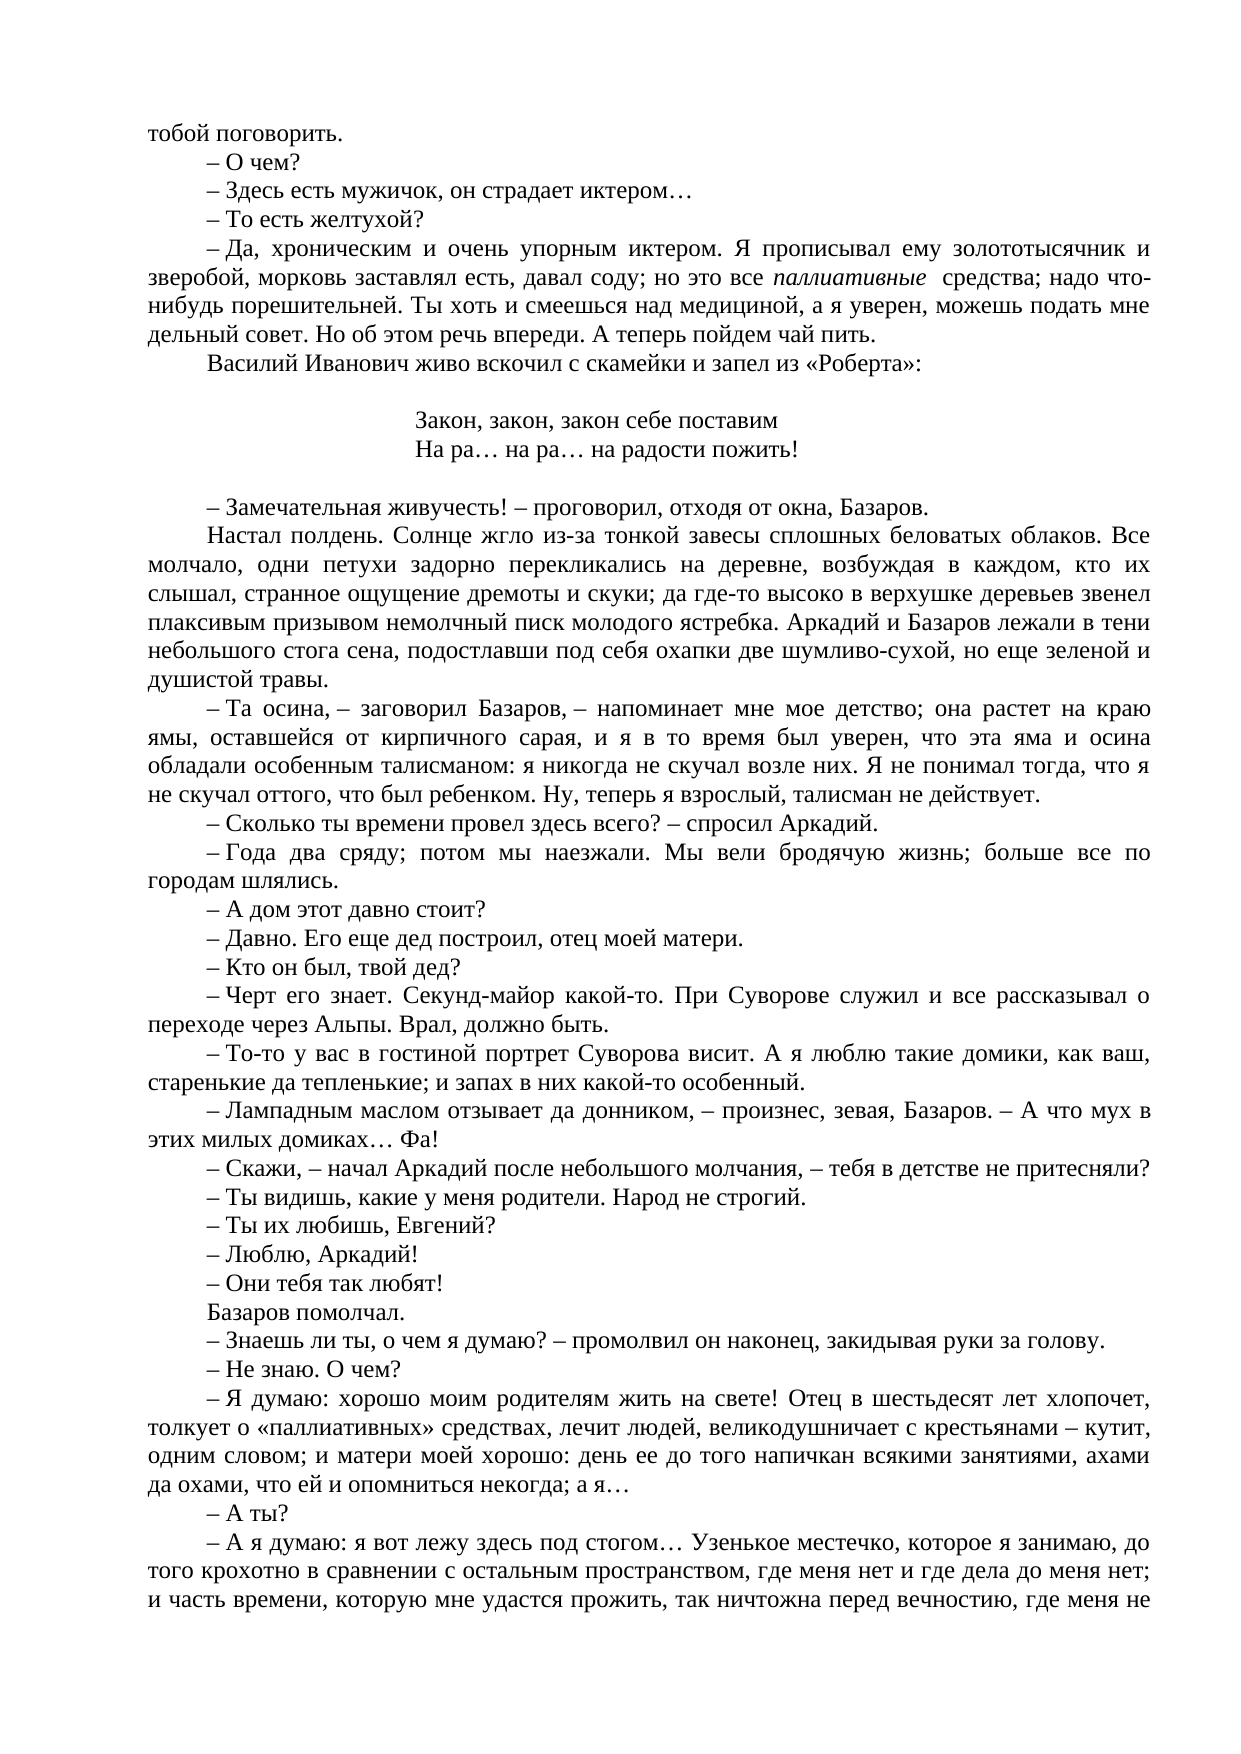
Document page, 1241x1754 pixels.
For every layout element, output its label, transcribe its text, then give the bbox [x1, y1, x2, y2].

text – Знаешь ли ты, о чем я думаю? – промолвил он наконец, закидывая руки за голову. [148, 1326, 1152, 1354]
text На ра… на ра… на радости пожить! [356, 434, 1089, 463]
text – Давно. Его еще дед построил, отец моей матери. [148, 923, 1152, 952]
text – Сколько ты времени провел здесь всего? – спросил Аркадий. [148, 808, 1152, 837]
text – Кто он был, твой дед? [148, 952, 1152, 981]
text – Лампадным маслом отзывает да донником, – произнес, зевая, Базаров. – А что мух в этих милых домиках… Фа! [148, 1096, 1152, 1153]
text – А я думаю: я вот лежу здесь под стогом… Узенькое местечко, которое я занимаю, до того крохотно в сравнении с остальным пространством, где меня нет и где дела до меня нет; и часть времени, которую мне удастся прожить, так ничтожна перед вечностию, где меня не [148, 1527, 1152, 1613]
text – Замечательная живучесть! – проговорил, отходя от окна, Базаров. [148, 492, 1152, 521]
text – Ты видишь, какие у меня родители. Народ не строгий. [148, 1182, 1152, 1211]
text – Черт его знает. Секунд-майор какой-то. При Суворове служил и все рассказывал о переходе через Альпы. Врал, должно быть. [148, 981, 1152, 1038]
text – Года два сряду; потом мы наезжали. Мы вели бродячую жизнь; больше все по городам шлялись. [148, 837, 1152, 894]
text – Они тебя так любят! [148, 1268, 1152, 1297]
text Настал полдень. Солнце жгло из-за тонкой завесы сплошных беловатых облаков. Все молчало, одни петухи задорно перекликались на деревне, возбуждая в каждом, кто их слышал, странное ощущение дремоты и скуки; да где-то высоко в верхушке деревьев звенел плаксивым призывом немолчный писк молодого ястребка. Аркадий и Базаров лежали в тени небольшого стога сена, подостлавши под себя охапки две шумливо-сухой, но еще зеленой и душистой травы. [148, 521, 1152, 693]
text тобой поговорить. [148, 118, 1152, 147]
text Василий Иванович живо вскочил с скамейки и запел из «Роберта»: [148, 348, 1152, 377]
text – То-то у вас в гостиной портрет Суворова висит. А я люблю такие домики, как ваш, старенькие да тепленькие; и запах в них какой-то особенный. [148, 1038, 1152, 1096]
text – Та осина, – заговорил Базаров, – напоминает мне мое детство; она растет на краю ямы, оставшейся от кирпичного сарая, и я в то время был уверен, что эта яма и осина обладали особенным талисманом: я никогда не скучал возле них. Я не понимал тогда, что я не скучал оттого, что был ребенком. Ну, теперь я взрослый, талисман не действует. [148, 693, 1152, 808]
text Закон, закон, закон себе поставим [356, 406, 1089, 434]
text – Скажи, – начал Аркадий после небольшого молчания, – тебя в детстве не притесняли? [148, 1153, 1152, 1182]
text – О чем? [148, 147, 1152, 176]
text – Не знаю. О чем? [148, 1354, 1152, 1383]
text – То есть желтухой? [148, 204, 1152, 233]
text – Я думаю: хорошо моим родителям жить на свете! Отец в шестьдесят лет хлопочет, толкует о «паллиативных» средствах, лечит людей, великодушничает с крестьянами – кутит, одним словом; и матери моей хорошо: день ее до того напичкан всякими занятиями, ахами да охами, что ей и опомниться некогда; а я… [148, 1383, 1152, 1498]
text – Да, хроническим и очень упорным иктером. Я прописывал ему золототысячник и зверобой, морковь заставлял есть, давал соду; но это все паллиативные средства; надо что-нибудь порешительней. Ты хоть и смеешься над медициной, а я уверен, можешь подать мне дельный совет. Но об этом речь впереди. А теперь пойдем чай пить. [148, 233, 1152, 348]
text – Ты их любишь, Евгений? [148, 1211, 1152, 1239]
text – А ты? [148, 1498, 1152, 1527]
text Базаров помолчал. [148, 1297, 1152, 1326]
text – Люблю, Аркадий! [148, 1239, 1152, 1268]
text – Здесь есть мужичок, он страдает иктером… [148, 176, 1152, 204]
text – А дом этот давно стоит? [148, 894, 1152, 923]
